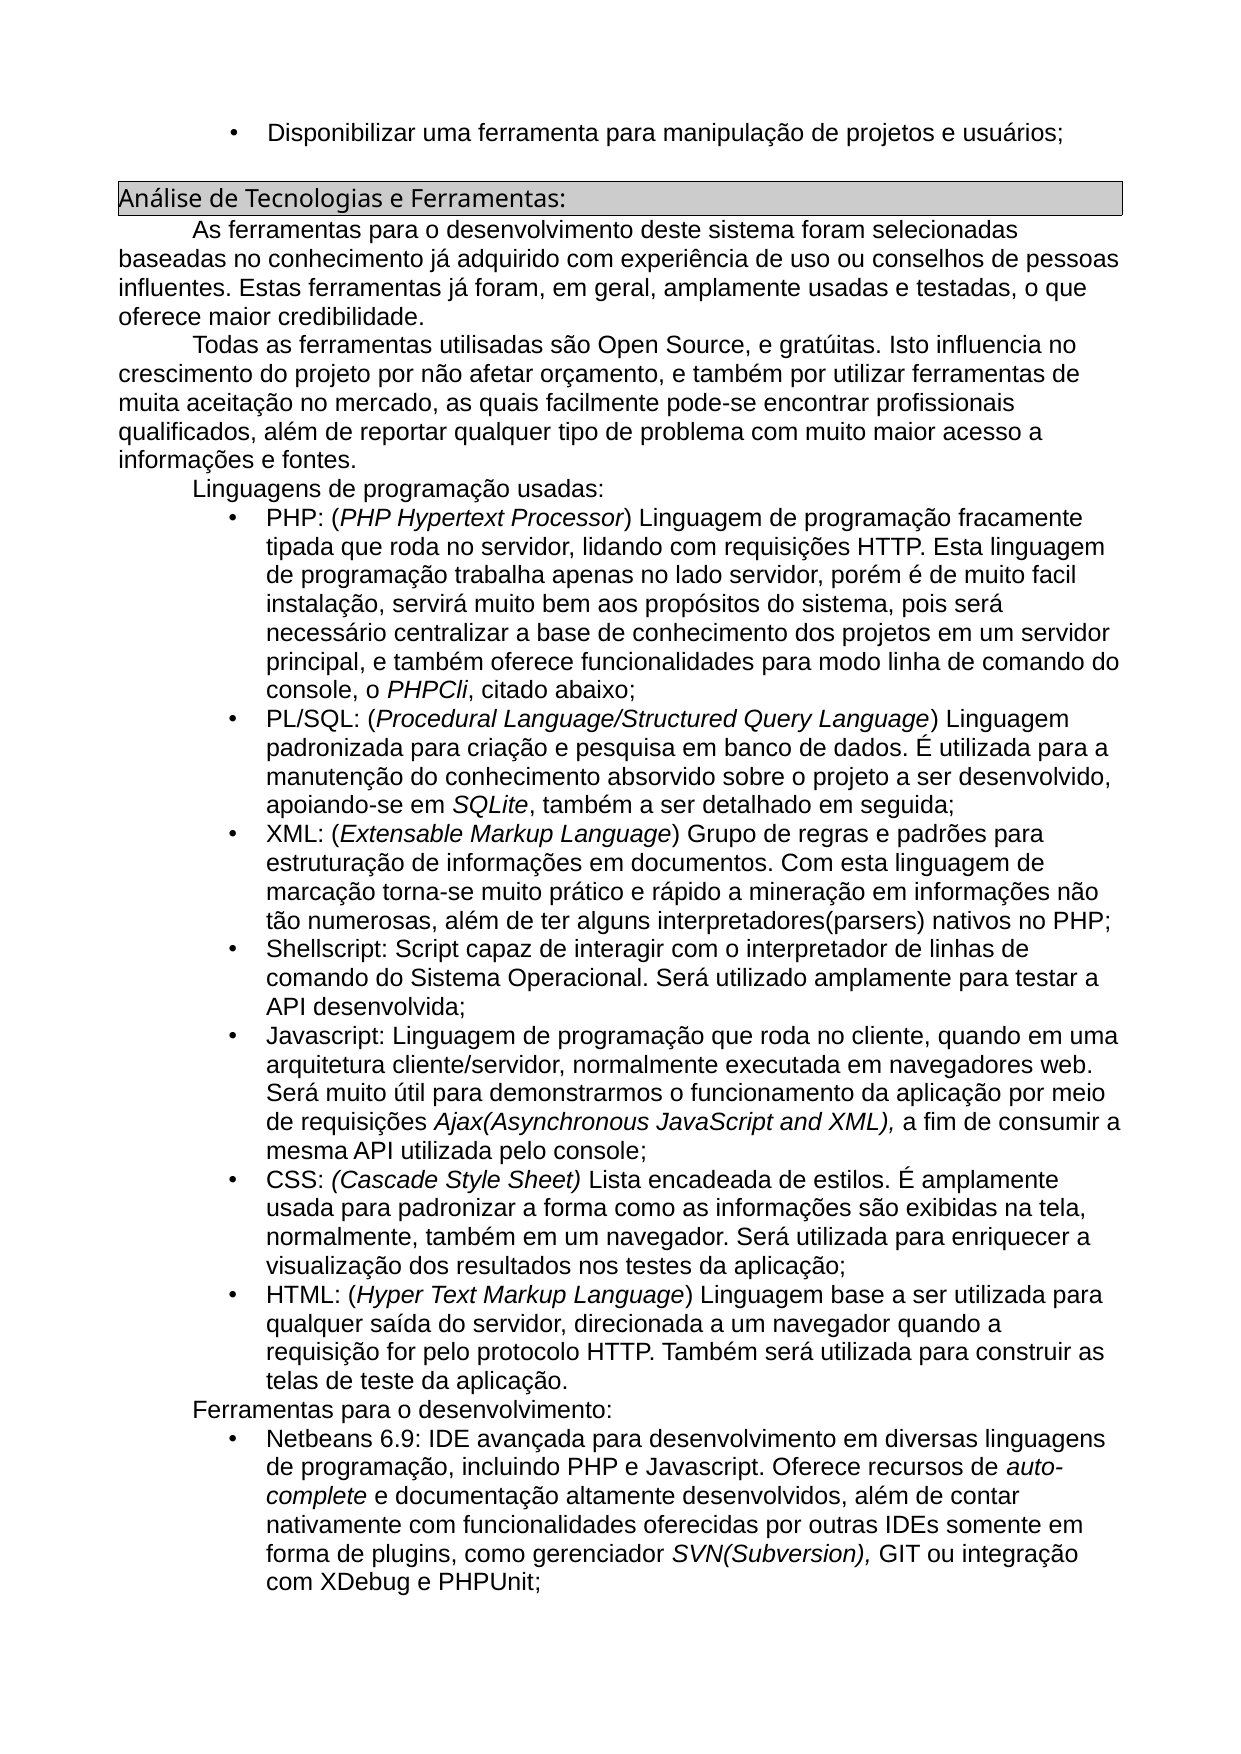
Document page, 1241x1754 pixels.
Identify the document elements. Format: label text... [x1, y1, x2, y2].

list Netbeans 6.9: IDE avançada para desenvolvimento em diversas linguagens de programação, incluindo PHP e Javascript. Oferece recursos de auto-complete e documentação altamente desenvolvidos, além de contar nativamente com funcionalidades oferecidas por outras IDEs somente em forma de plugins, como gerenciador SVN(Subversion), GIT ou integração com XDebug e PHPUnit; [228, 1423, 1122, 1596]
list Javascript: Linguagem de programação que roda no cliente, quando em uma arquitetura cliente/servidor, normalmente executada em navegadores web. Será muito útil para demonstrarmos o funcionamento da aplicação por meio de requisições Ajax(Asynchronous JavaScript and XML), a fim de consumir a mesma API utilizada pelo console; [228, 1021, 1122, 1164]
text Linguagens de programação usadas: [118, 474, 1122, 503]
list CSS: (Cascade Style Sheet) Lista encadeada de estilos. É amplamente usada para padronizar a forma como as informações são exibidas na tela, normalmente, também em um navegador. Será utilizada para enriquecer a visualização dos resultados nos testes da aplicação; [228, 1164, 1122, 1280]
list XML: (Extensable Markup Language) Grupo de regras e padrões para estruturação de informações em documentos. Com esta linguagem de marcação torna-se muito prático e rápido a mineração em informações não tão numerosas, além de ter alguns interpretadores(parsers) nativos no PHP; [228, 819, 1122, 934]
list HTML: (Hyper Text Markup Language) Linguagem base a ser utilizada para qualquer saída do servidor, direcionada a um navegador quando a requisição for pelo protocolo HTTP. Também será utilizada para construir as telas de teste da aplicação. [228, 1280, 1122, 1395]
text Ferramentas para o desenvolvimento: [118, 1395, 1122, 1423]
text Todas as ferramentas utilisadas são Open Source, e gratúitas. Isto influencia no crescimento do projeto por não afetar orçamento, e também por utilizar ferramentas de muita aceitação no mercado, as quais facilmente pode-se encontrar profissionais qualificados, além de reportar qualquer tipo de problema com muito maior acesso a informações e fontes. [118, 330, 1122, 474]
list PL/SQL: (Procedural Language/Structured Query Language) Linguagem padronizada para criação e pesquisa em banco de dados. É utilizada para a manutenção do conhecimento absorvido sobre o projeto a ser desenvolvido, apoiando-se em SQLite, também a ser detalhado em seguida; [228, 704, 1122, 819]
list Disponibilizar uma ferramenta para manipulação de projetos e usuários; [229, 118, 1122, 147]
list Shellscript: Script capaz de interagir com o interpretador de linhas de comando do Sistema Operacional. Será utilizado amplamente para testar a API desenvolvida; [228, 934, 1122, 1021]
text As ferramentas para o desenvolvimento deste sistema foram selecionadas baseadas no conhecimento já adquirido com experiência de uso ou conselhos de pessoas influentes. Estas ferramentas já foram, em geral, amplamente usadas e testadas, o que oferece maior credibilidade. [118, 216, 1122, 330]
list PHP: (PHP Hypertext Processor) Linguagem de programação fracamente tipada que roda no servidor, lidando com requisições HTTP. Esta linguagem de programação trabalha apenas no lado servidor, porém é de muito facil instalação, servirá muito bem aos propósitos do sistema, pois será necessário centralizar a base de conhecimento dos projetos em um servidor principal, e também oferece funcionalidades para modo linha de comando do console, o PHPCli, citado abaixo; [228, 503, 1122, 704]
